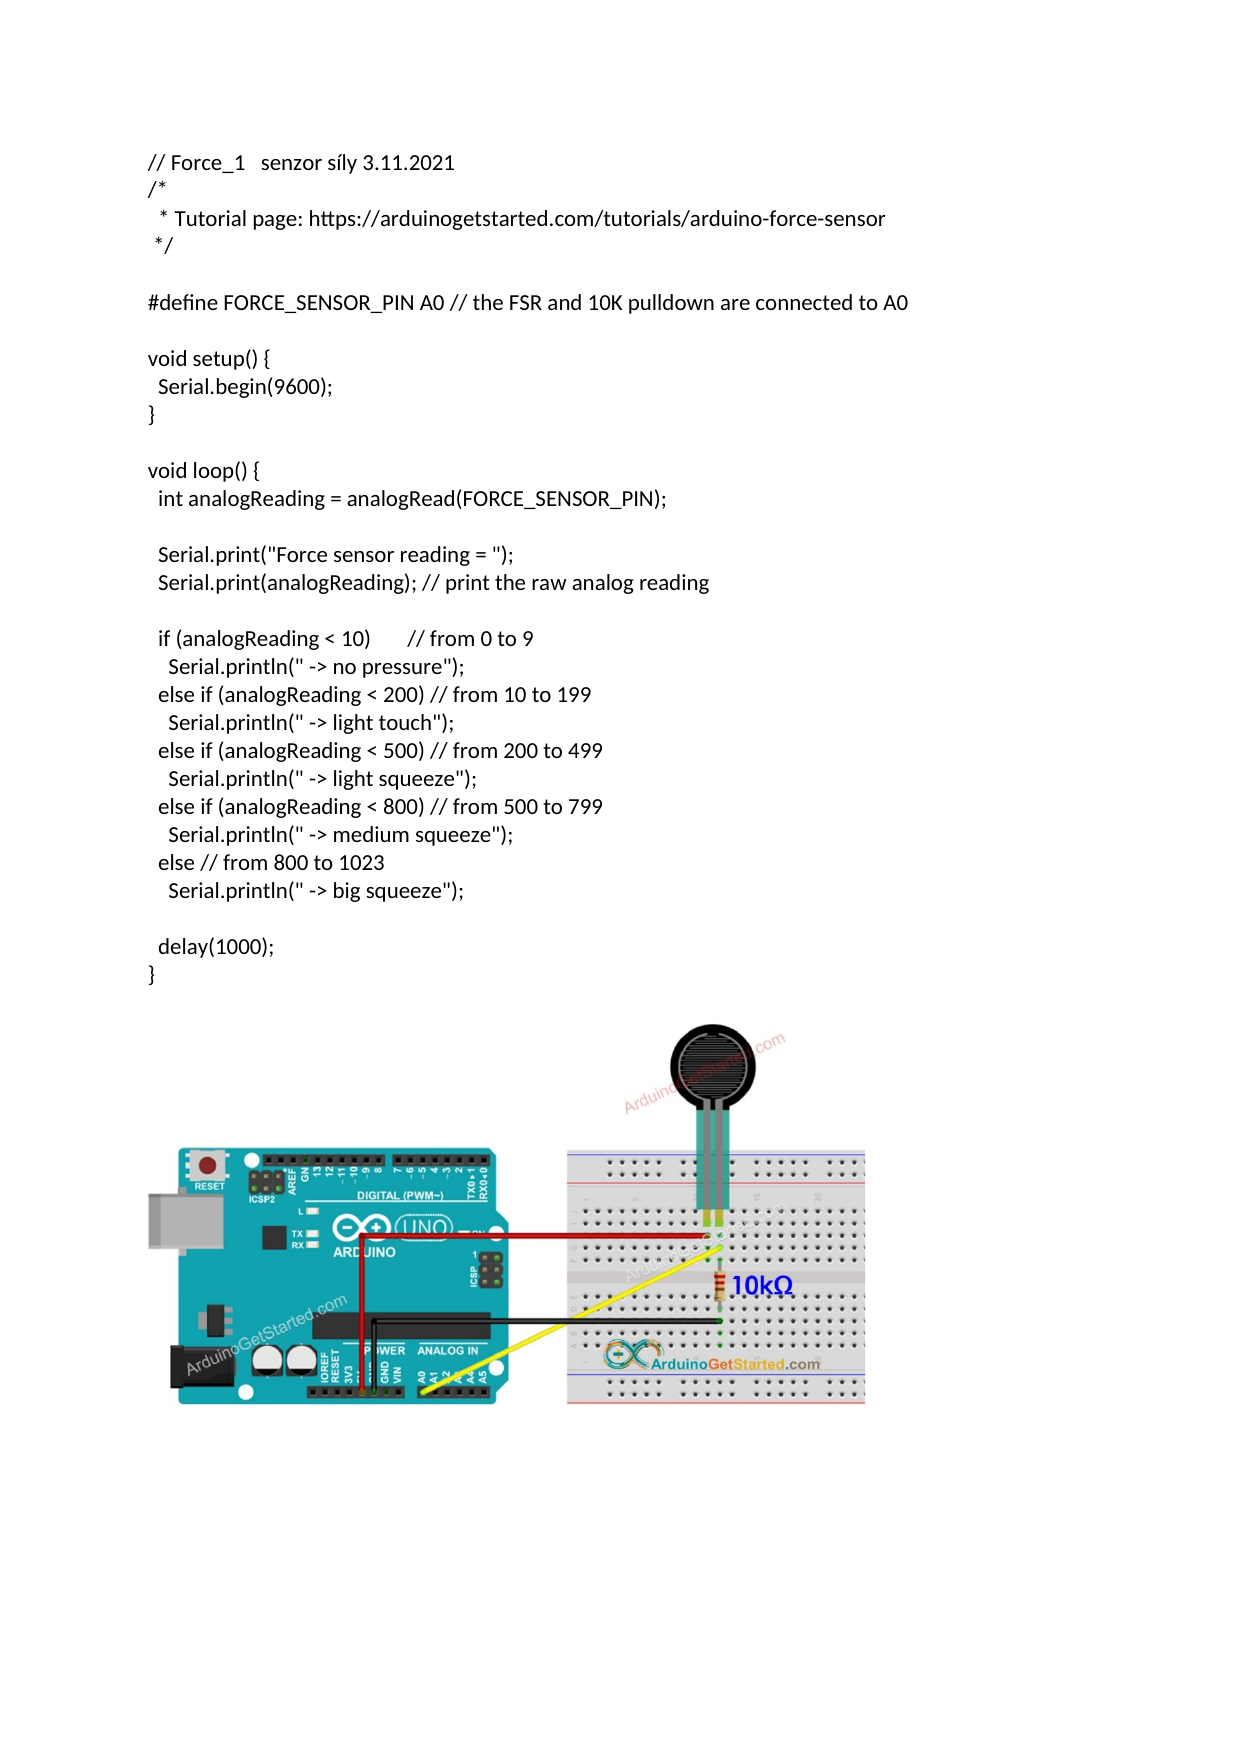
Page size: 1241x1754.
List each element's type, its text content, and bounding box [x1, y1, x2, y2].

text } [148, 960, 1093, 988]
text Serial.print("Force sensor reading = "); [148, 540, 1093, 568]
text else if (analogReading < 800) // from 500 to 799 [148, 792, 1093, 820]
text void loop() { [148, 456, 1093, 484]
text Serial.println(" -> medium squeeze"); [148, 820, 1093, 848]
text Serial.begin(9600); [148, 372, 1093, 400]
text else if (analogReading < 200) // from 10 to 199 [148, 680, 1093, 708]
text if (analogReading < 10) // from 0 to 9 [148, 624, 1093, 652]
text Serial.println(" -> no pressure"); [148, 652, 1093, 680]
text #define FORCE_SENSOR_PIN A0 // the FSR and 10K pulldown are connected to A0 [148, 288, 1093, 316]
text int analogReading = analogRead(FORCE_SENSOR_PIN); [148, 484, 1093, 512]
text else // from 800 to 1023 [148, 848, 1093, 876]
text * Tutorial page: https://arduinogetstarted.com/tutorials/arduino-force-sensor [148, 204, 1093, 232]
text // Force_1 senzor síly 3.11.2021 [148, 148, 1093, 176]
text /* [148, 176, 1093, 204]
text */ [148, 232, 1093, 260]
text delay(1000); [148, 932, 1093, 960]
text Serial.print(analogReading); // print the raw analog reading [148, 568, 1093, 596]
picture [147, 1016, 866, 1405]
text else if (analogReading < 500) // from 200 to 499 [148, 736, 1093, 764]
text Serial.println(" -> light squeeze"); [148, 764, 1093, 792]
text void setup() { [148, 344, 1093, 372]
text } [148, 400, 1093, 428]
text Serial.println(" -> big squeeze"); [148, 876, 1093, 904]
text Serial.println(" -> light touch"); [148, 708, 1093, 736]
